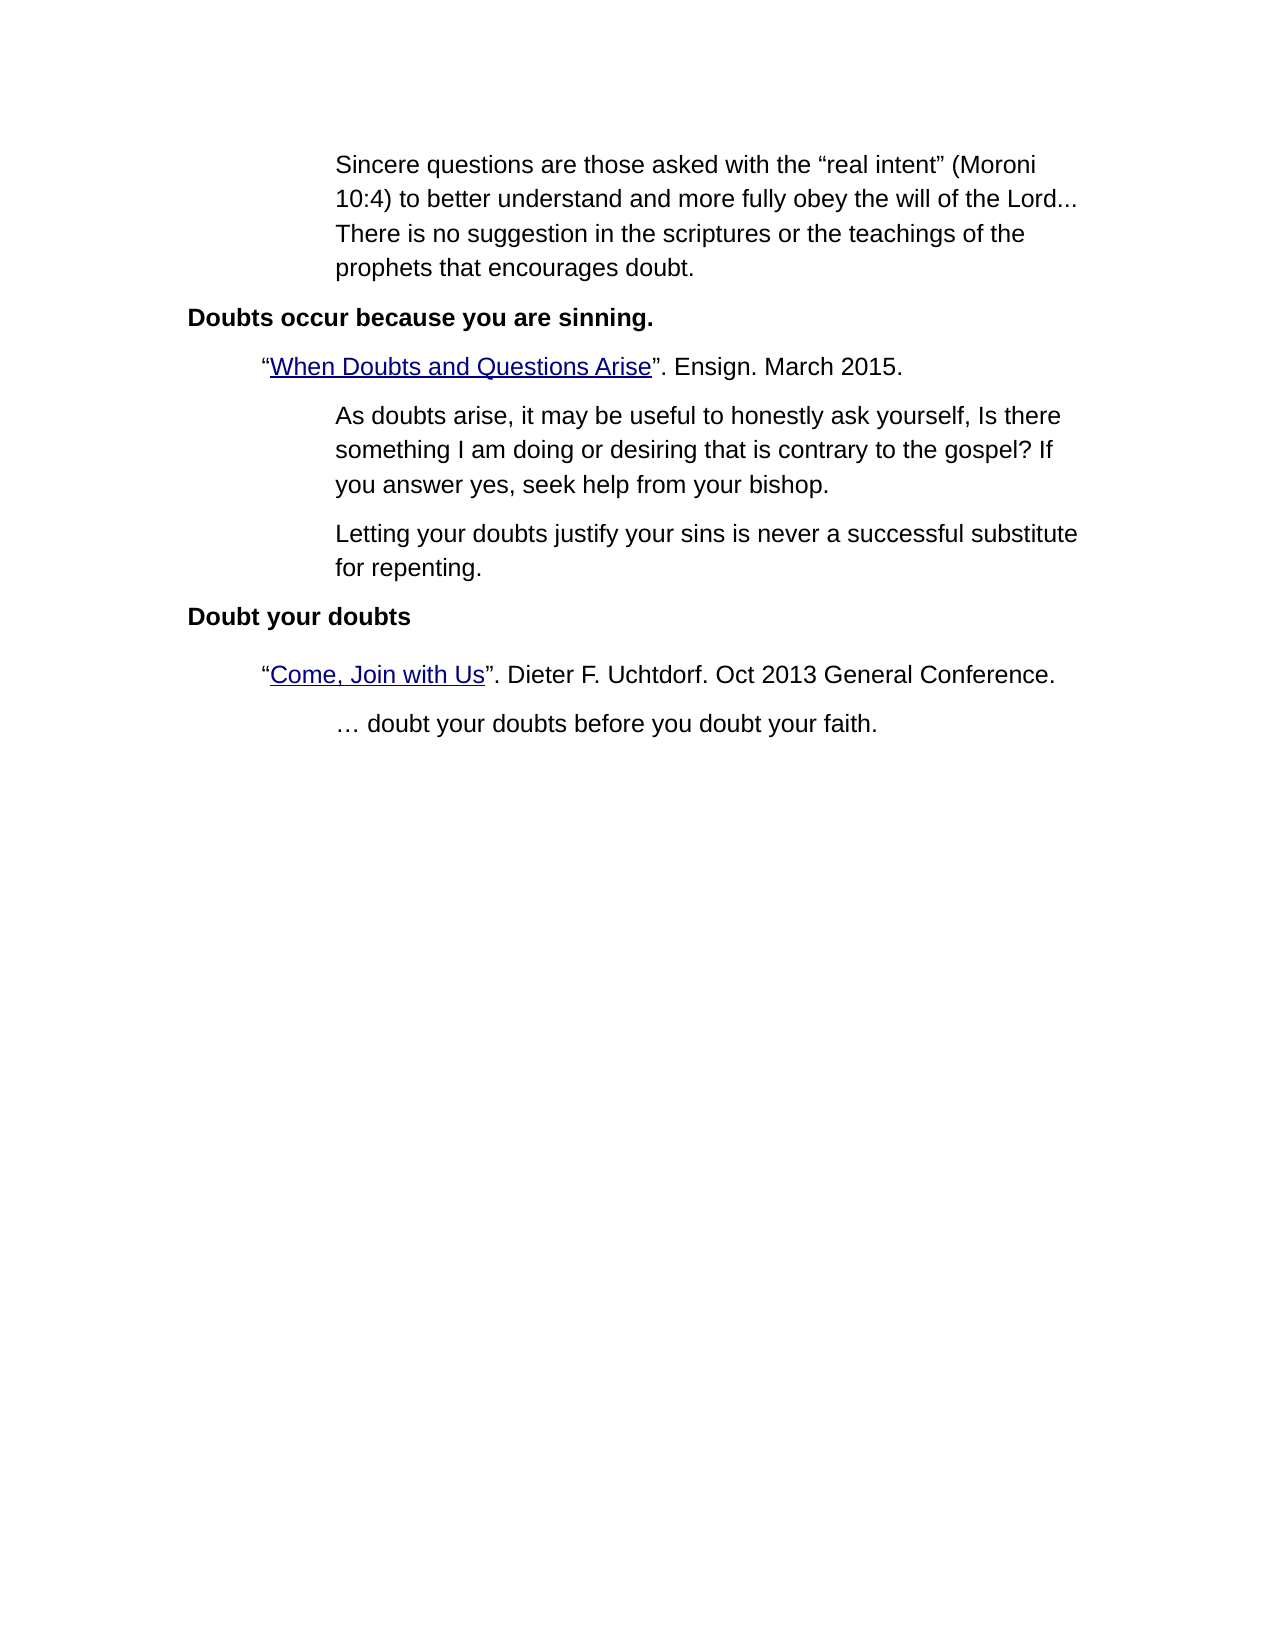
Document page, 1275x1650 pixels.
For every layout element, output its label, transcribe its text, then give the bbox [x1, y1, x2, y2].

text Sincere questions are those asked with the “real intent” (Moroni 10:4) to better understand and more fully obey the will of the Lord... There is no suggestion in the scriptures or the teachings of the prophets that encourages doubt. [335, 150, 1087, 282]
text … doubt your doubts before you doubt your faith. [335, 709, 1087, 737]
text “Come, Join with Us”. Dieter F. Uchtdorf. Oct 2013 General Conference. [261, 660, 1087, 688]
text Doubts occur because you are sinning. [187, 302, 1087, 331]
text “When Doubts and Questions Arise”. Ensign. March 2015. [261, 352, 1087, 380]
text As doubts arise, it may be useful to honestly ask yourself, Is there something I am doing or desiring that is contrary to the gospel? If you answer yes, seek help from your bishop. [335, 401, 1087, 498]
text Doubt your doubts [187, 602, 1087, 631]
text Letting your doubts justify your sins is never a successful substitute for repenting. [335, 519, 1087, 582]
